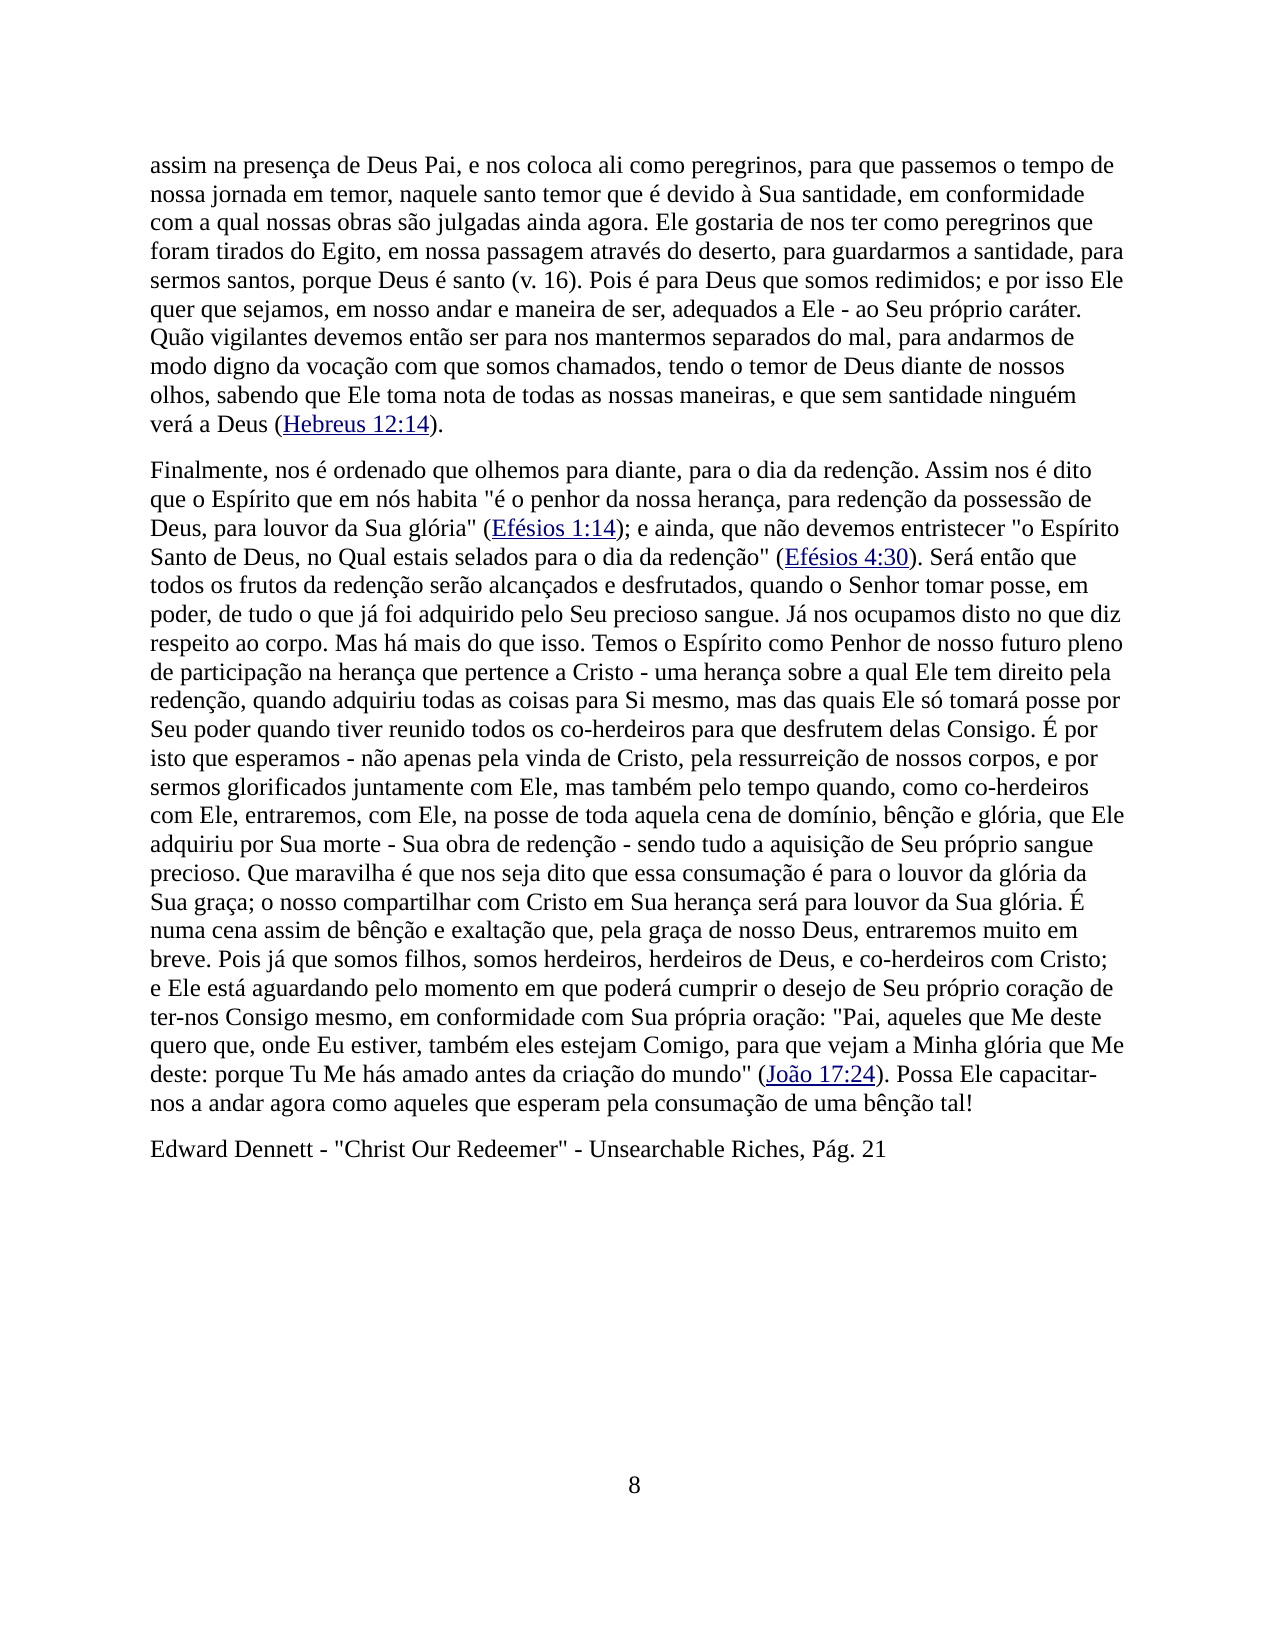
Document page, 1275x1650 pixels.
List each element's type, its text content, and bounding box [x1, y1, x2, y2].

text assim na presença de Deus Pai, e nos coloca ali como peregrinos, para que passemos o tempo de nossa jornada em temor, naquele santo temor que é devido à Sua santidade, em conformidade com a qual nossas obras são julgadas ainda agora. Ele gostaria de nos ter como peregrinos que foram tirados do Egito, em nossa passagem através do deserto, para guardarmos a santidade, para sermos santos, porque Deus é santo (v. 16). Pois é para Deus que somos redimidos; e por isso Ele quer que sejamos, em nosso andar e maneira de ser, adequados a Ele - ao Seu próprio caráter. Quão vigilantes devemos então ser para nos mantermos separados do mal, para andarmos de modo digno da vocação com que somos chamados, tendo o temor de Deus diante de nossos olhos, sabendo que Ele toma nota de todas as nossas maneiras, e que sem santidade ninguém verá a Deus (Hebreus 12:14). [150, 150, 1125, 437]
text Edward Dennett - "Christ Our Redeemer" - Unsearchable Riches, Pág. 21 [150, 1134, 1125, 1163]
text Finalmente, nos é ordenado que olhemos para diante, para o dia da redenção. Assim nos é dito que o Espírito que em nós habita "é o penhor da nossa herança, para redenção da possessão de Deus, para louvor da Sua glória" (Efésios 1:14); e ainda, que não devemos entristecer "o Espírito Santo de Deus, no Qual estais selados para o dia da redenção" (Efésios 4:30). Será então que todos os frutos da redenção serão alcançados e desfrutados, quando o Senhor tomar posse, em poder, de tudo o que já foi adquirido pelo Seu precioso sangue. Já nos ocupamos disto no que diz respeito ao corpo. Mas há mais do que isso. Temos o Espírito como Penhor de nosso futuro pleno de participação na herança que pertence a Cristo - uma herança sobre a qual Ele tem direito pela redenção, quando adquiriu todas as coisas para Si mesmo, mas das quais Ele só tomará posse por Seu poder quando tiver reunido todos os co-herdeiros para que desfrutem delas Consigo. É por isto que esperamos - não apenas pela vinda de Cristo, pela ressurreição de nossos corpos, e por sermos glorificados juntamente com Ele, mas também pelo tempo quando, como co-herdeiros com Ele, entraremos, com Ele, na posse de toda aquela cena de domínio, bênção e glória, que Ele adquiriu por Sua morte - Sua obra de redenção - sendo tudo a aquisição de Seu próprio sangue precioso. Que maravilha é que nos seja dito que essa consumação é para o louvor da glória da Sua graça; o nosso compartilhar com Cristo em Sua herança será para louvor da Sua glória. É numa cena assim de bênção e exaltação que, pela graça de nosso Deus, entraremos muito em breve. Pois já que somos filhos, somos herdeiros, herdeiros de Deus, e co-herdeiros com Cristo; e Ele está aguardando pelo momento em que poderá cumprir o desejo de Seu próprio coração de ter-nos Consigo mesmo, em conformidade com Sua própria oração: "Pai, aqueles que Me deste quero que, onde Eu estiver, também eles estejam Comigo, para que vejam a Minha glória que Me deste: porque Tu Me hás amado antes da criação do mundo" (João 17:24). Possa Ele capacitar-nos a andar agora como aqueles que esperam pela consumação de uma bênção tal! [150, 455, 1125, 1117]
